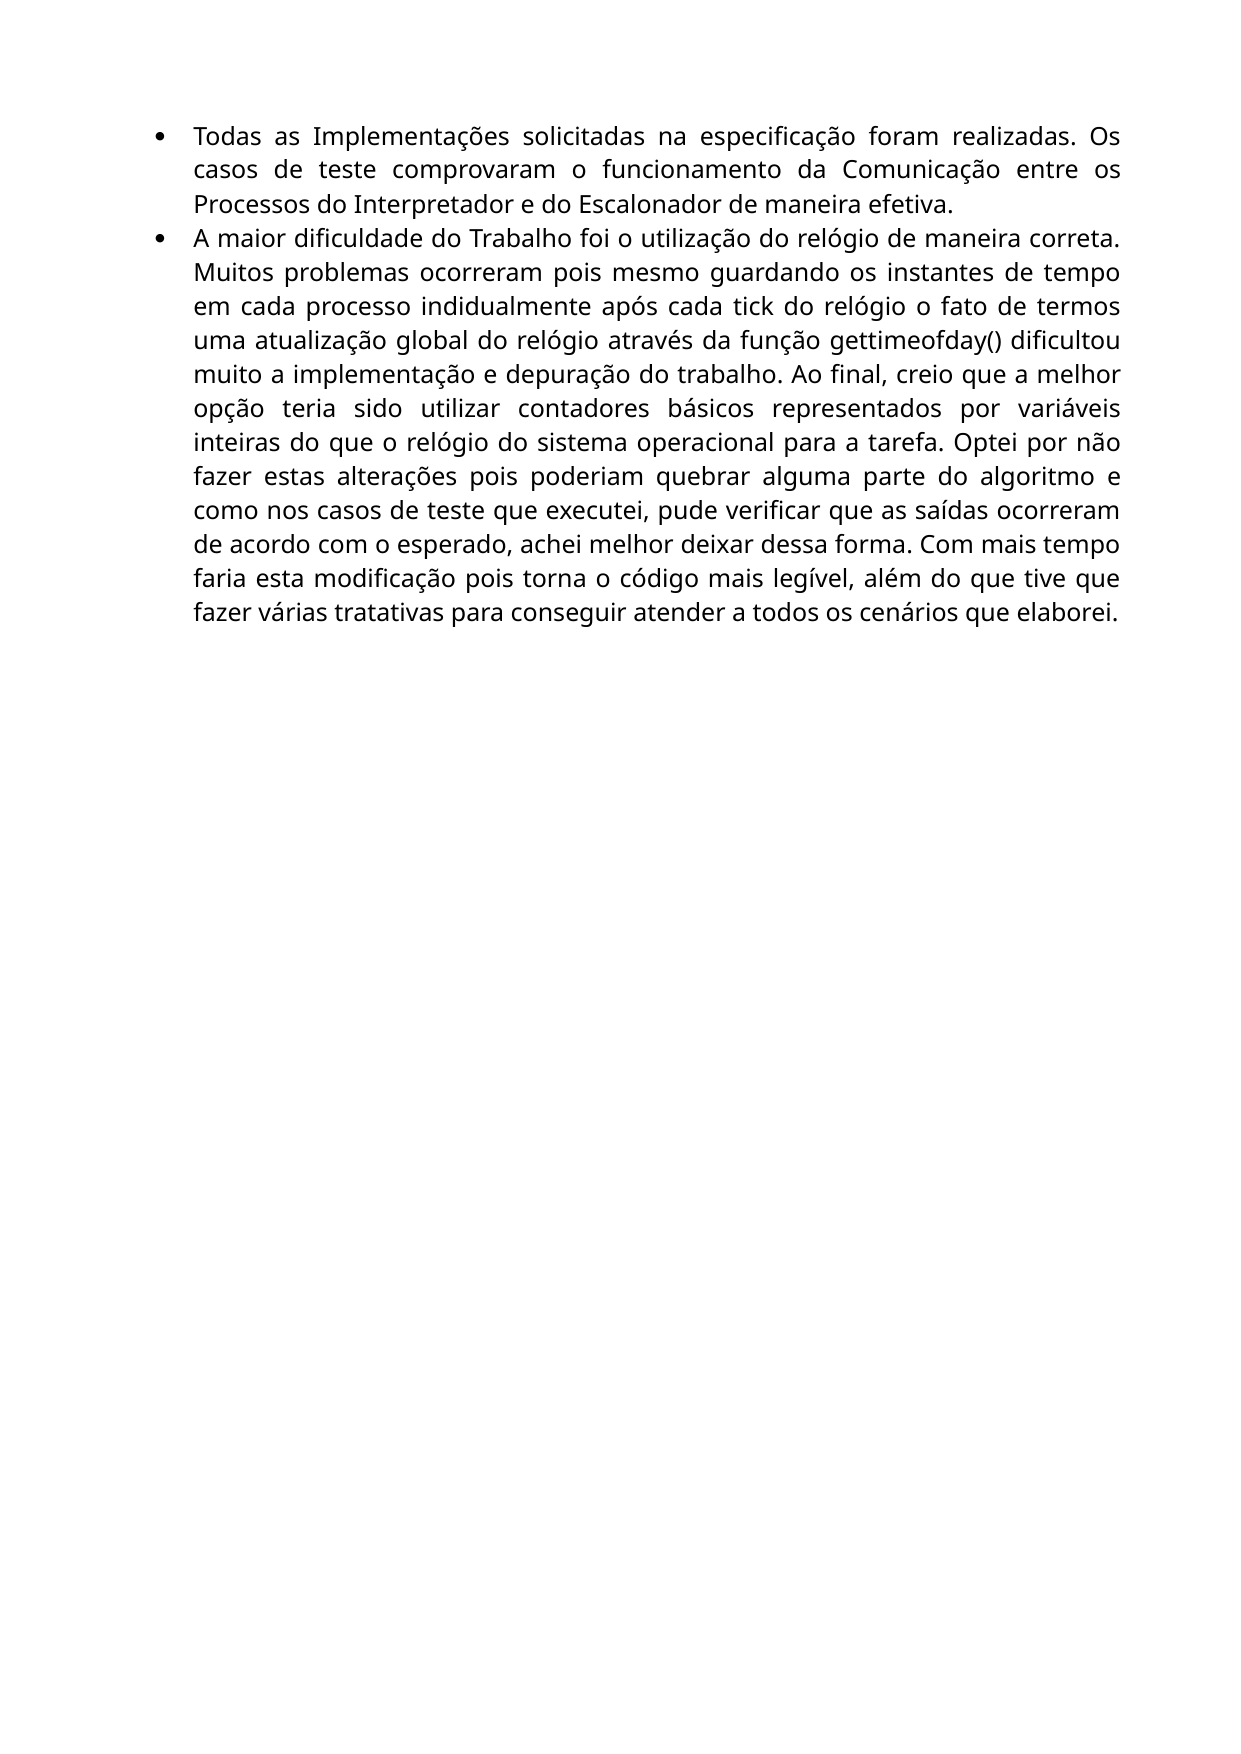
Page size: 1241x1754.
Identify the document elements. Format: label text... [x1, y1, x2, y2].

list A maior dificuldade do Trabalho foi o utilização do relógio de maneira correta. Muitos problemas ocorreram pois mesmo guardando os instantes de tempo em cada processo indidualmente após cada tick do relógio o fato de termos uma atualização global do relógio através da função gettimeofday() dificultou muito a implementação e depuração do trabalho. Ao final, creio que a melhor opção teria sido utilizar contadores básicos representados por variáveis inteiras do que o relógio do sistema operacional para a tarefa. Optei por não fazer estas alterações pois poderiam quebrar alguma parte do algoritmo e como nos casos de teste que executei, pude verificar que as saídas ocorreram de acordo com o esperado, achei melhor deixar dessa forma. Com mais tempo faria esta modificação pois torna o código mais legível, além do que tive que fazer várias tratativas para conseguir atender a todos os cenários que elaborei. [156, 220, 1122, 629]
list Todas as Implementações solicitadas na especificação foram realizadas. Os casos de teste comprovaram o funcionamento da Comunicação entre os Processos do Interpretador e do Escalonador de maneira efetiva. [156, 118, 1122, 220]
